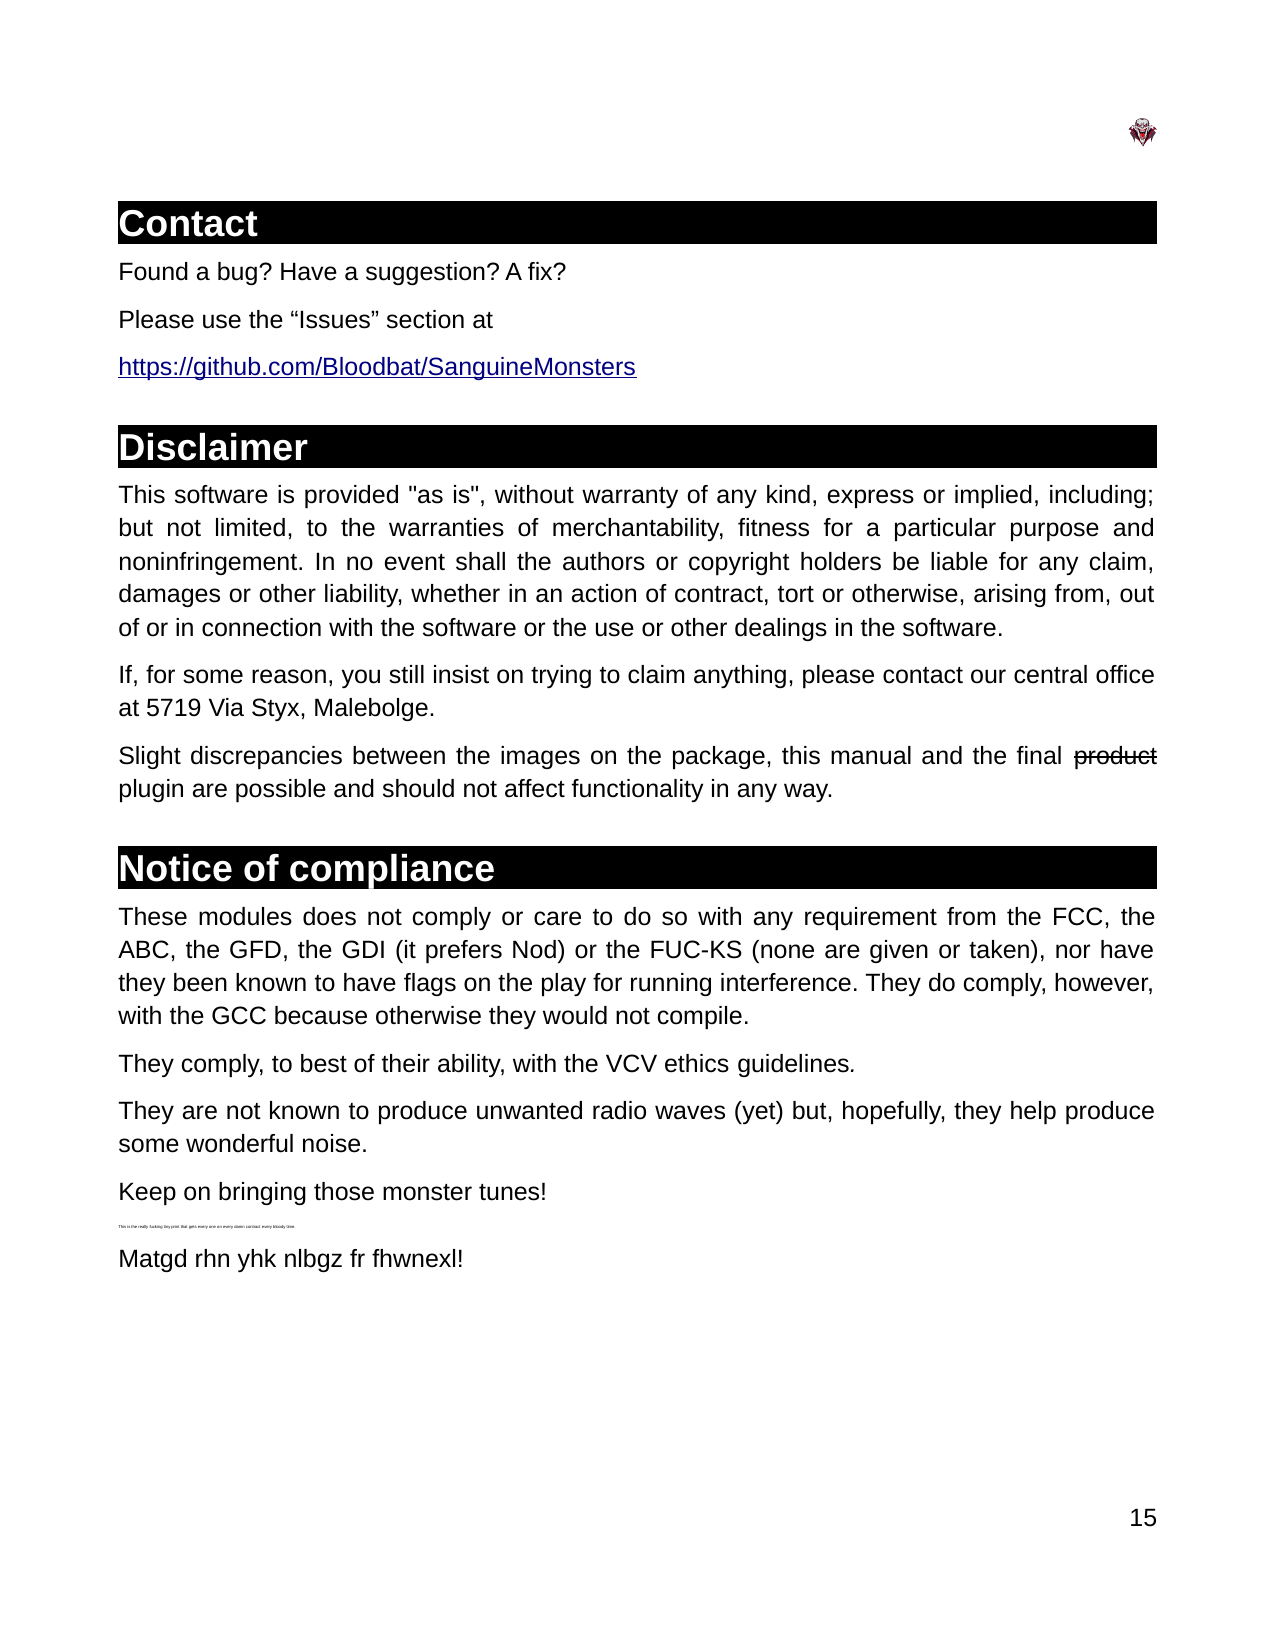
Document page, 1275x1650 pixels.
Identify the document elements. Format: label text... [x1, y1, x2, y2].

text If, for some reason, you still insist on trying to claim anything, please contact our central office at 5719 Via Styx, Malebolge. [118, 660, 1157, 722]
text They are not known to produce unwanted radio waves (yet) but, hopefully, they help produce some wonderful noise. [118, 1096, 1157, 1158]
subtitle Disclaimer [118, 425, 1157, 468]
subtitle Contact [118, 201, 1157, 244]
text They comply, to best of their ability, with the VCV ethics guidelines. [118, 1049, 1157, 1077]
text https://github.com/Bloodbat/SanguineMonsters [118, 352, 1157, 381]
text Found a bug? Have a suggestion? A fix? [118, 257, 1157, 286]
text Please use the “Issues” section at [118, 304, 1157, 333]
text Keep on bringing those monster tunes! [118, 1177, 1157, 1206]
text These modules does not comply or care to do so with any requirement from the FCC, the ABC, the GFD, the GDI (it prefers Nod) or the FUC-KS (none are given or taken), nor have they been known to have flags on the play for running interference. They do comply, however, with the GCC because otherwise they would not compile. [118, 902, 1157, 1030]
text Slight discrepancies between the images on the package, this manual and the final product plugin are possible and should not affect functionality in any way. [118, 741, 1157, 802]
text This is the really fucking tiny print that gets every one on every damn contract every bloody time. [118, 1224, 1157, 1229]
subtitle Notice of compliance [118, 846, 1157, 889]
text Matgd rhn yhk nlbgz fr fhwnexl! [118, 1244, 1157, 1273]
text This software is provided "as is", without warranty of any kind, express or implied, including; but not limited, to the warranties of merchantability, fitness for a particular purpose and noninfringement. In no event shall the authors or copyright holders be liable for any claim, damages or other liability, whether in an action of contract, tort or otherwise, arising from, out of or in connection with the software or the use or other dealings in the software. [118, 480, 1157, 641]
